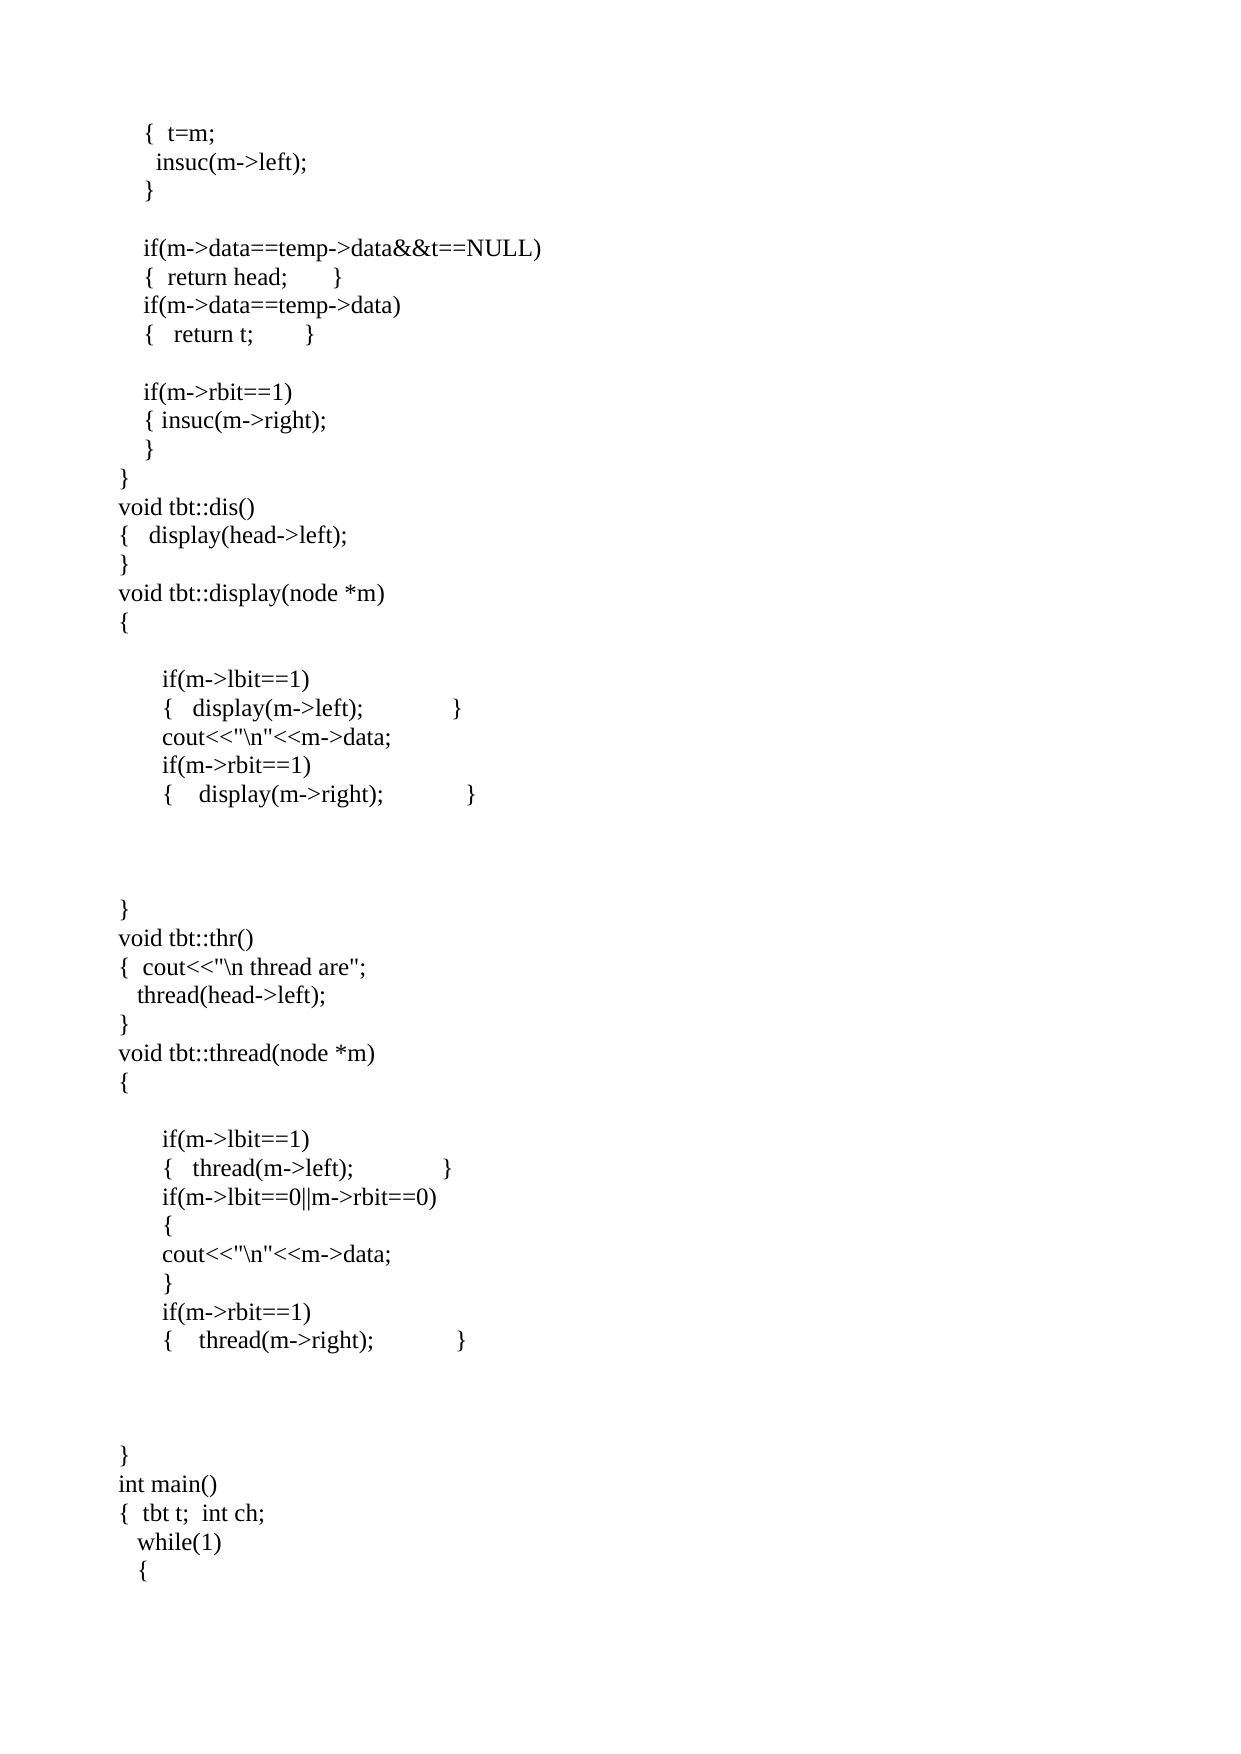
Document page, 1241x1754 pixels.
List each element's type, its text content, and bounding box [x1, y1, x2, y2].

text { [118, 607, 1122, 636]
text if(m->data==temp->data&&t==NULL) [118, 233, 1122, 262]
text { return t; } [118, 319, 1122, 348]
text } [118, 1441, 1122, 1469]
text if(m->lbit==0||m->rbit==0) [118, 1182, 1122, 1211]
text insuc(m->left); [118, 147, 1122, 176]
text if(m->data==temp->data) [118, 291, 1122, 319]
text } [118, 1009, 1122, 1038]
text if(m->rbit==1) [118, 1297, 1122, 1326]
text } [118, 549, 1122, 578]
text } [118, 176, 1122, 204]
text if(m->rbit==1) [118, 751, 1122, 779]
text { display(m->right); } [118, 779, 1122, 808]
text { [118, 1067, 1122, 1096]
text { [118, 1556, 1122, 1584]
text void tbt::dis() [118, 492, 1122, 521]
text { thread(m->left); } [118, 1153, 1122, 1182]
text } [118, 894, 1122, 923]
text if(m->rbit==1) [118, 377, 1122, 406]
text void tbt::display(node *m) [118, 578, 1122, 607]
text { tbt t; int ch; [118, 1498, 1122, 1527]
text } [118, 463, 1122, 492]
text { t=m; [118, 118, 1122, 147]
text cout<<"\n"<<m->data; [118, 1239, 1122, 1268]
text void tbt::thread(node *m) [118, 1038, 1122, 1067]
text { return head; } [118, 262, 1122, 291]
text { [118, 1211, 1122, 1239]
text while(1) [118, 1527, 1122, 1556]
text { thread(m->right); } [118, 1326, 1122, 1354]
text void tbt::thr() [118, 923, 1122, 952]
text { display(head->left); [118, 521, 1122, 549]
text { display(m->left); } [118, 693, 1122, 722]
text cout<<"\n"<<m->data; [118, 722, 1122, 751]
text if(m->lbit==1) [118, 1124, 1122, 1153]
text int main() [118, 1469, 1122, 1498]
text } [118, 434, 1122, 463]
text thread(head->left); [118, 981, 1122, 1009]
text if(m->lbit==1) [118, 664, 1122, 693]
text { insuc(m->right); [118, 406, 1122, 434]
text { cout<<"\n thread are"; [118, 952, 1122, 981]
text } [118, 1268, 1122, 1297]
